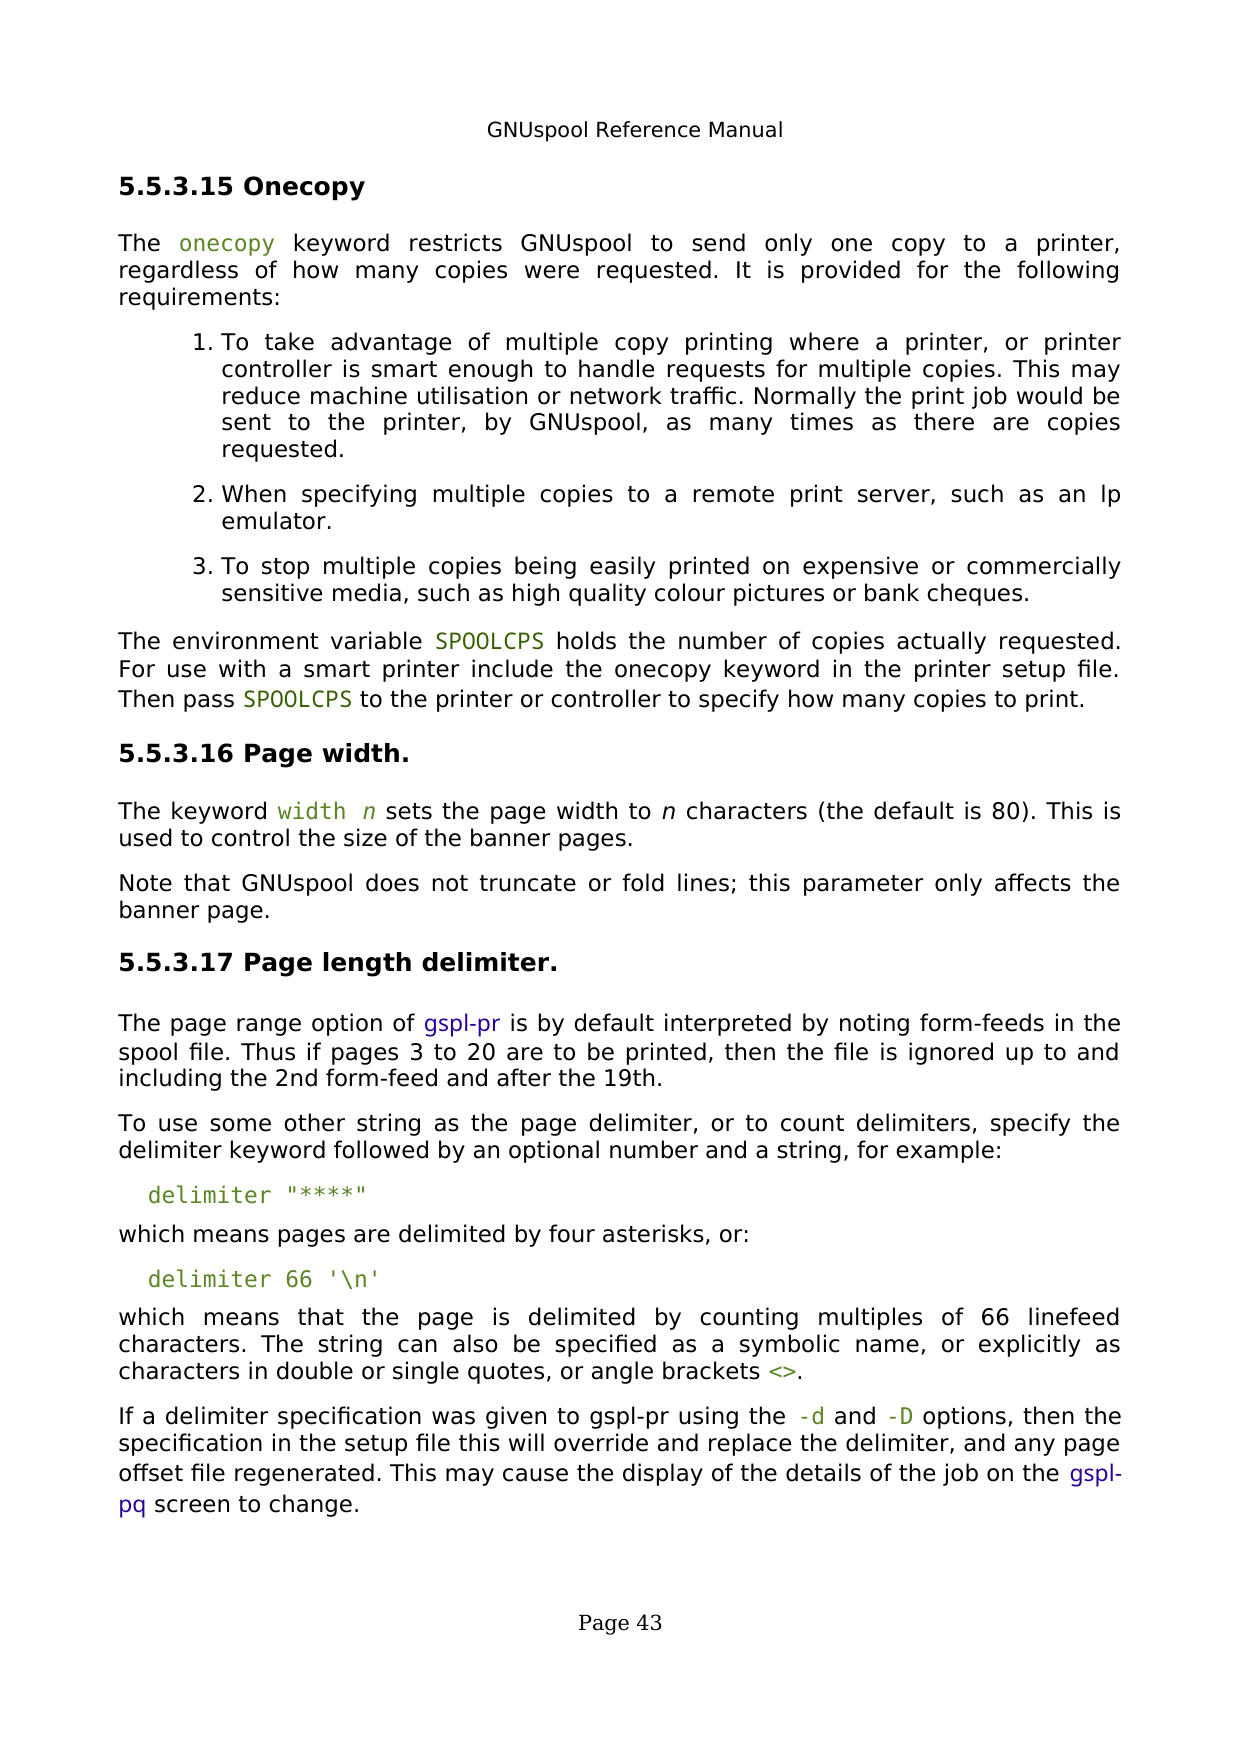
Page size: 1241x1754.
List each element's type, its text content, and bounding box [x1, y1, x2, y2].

list To stop multiple copies being easily printed on expensive or commercially sensitive media, such as high quality colour pictures or bank cheques. [192, 553, 1122, 607]
subtitle Onecopy [118, 172, 1122, 201]
text The keyword width n sets the page width to n characters (the default is 80). This is used to control the size of the banner pages. [118, 798, 1122, 852]
text delimiter "****" [148, 1182, 1122, 1209]
subtitle Page width. [118, 739, 1122, 769]
list When specifying multiple copies to a remote print server, such as an lp emulator. [192, 481, 1122, 535]
subtitle Page length delimiter. [118, 949, 1122, 978]
text Note that GNUspool does not truncate or fold lines; this parameter only affects the banner page. [118, 870, 1122, 924]
text delimiter 66 '\n' [148, 1266, 1122, 1293]
text If a delimiter specification was given to gspl-pr using the -d and -D options, then the specification in the setup file this will override and replace the delimiter, and any page offset file regenerated. This may cause the display of the details of the job on the gspl-pq screen to change. [118, 1403, 1122, 1519]
text which means pages are delimited by four asterisks, or: [118, 1221, 1122, 1248]
text The page range option of gspl-pr is by default interpreted by noting form-feeds in the spool file. Thus if pages 3 to 20 are to be printed, then the file is ignored up to and including the 2nd form-feed and after the 19th. [118, 1007, 1122, 1092]
text To use some other string as the page delimiter, or to count delimiters, specify the delimiter keyword followed by an optional number and a string, for example: [118, 1111, 1122, 1164]
text The onecopy keyword restricts GNUspool to send only one copy to a printer, regardless of how many copies were requested. It is provided for the following requirements: [118, 231, 1122, 311]
list To take advantage of multiple copy printing where a printer, or printer controller is smart enough to handle requests for multiple copies. This may reduce machine utilisation or network traffic. Normally the print job would be sent to the printer, by GNUspool, as many times as there are copies requested. [192, 329, 1122, 463]
text The environment variable SPOOLCPS holds the number of copies actually requested. For use with a smart printer include the onecopy keyword in the printer setup file. Then pass SPOOLCPS to the printer or controller to specify how many copies to print. [118, 625, 1122, 714]
text which means that the page is delimited by counting multiples of 66 linefeed characters. The string can also be specified as a symbolic name, or explicitly as characters in double or single quotes, or angle brackets <>. [118, 1304, 1122, 1385]
